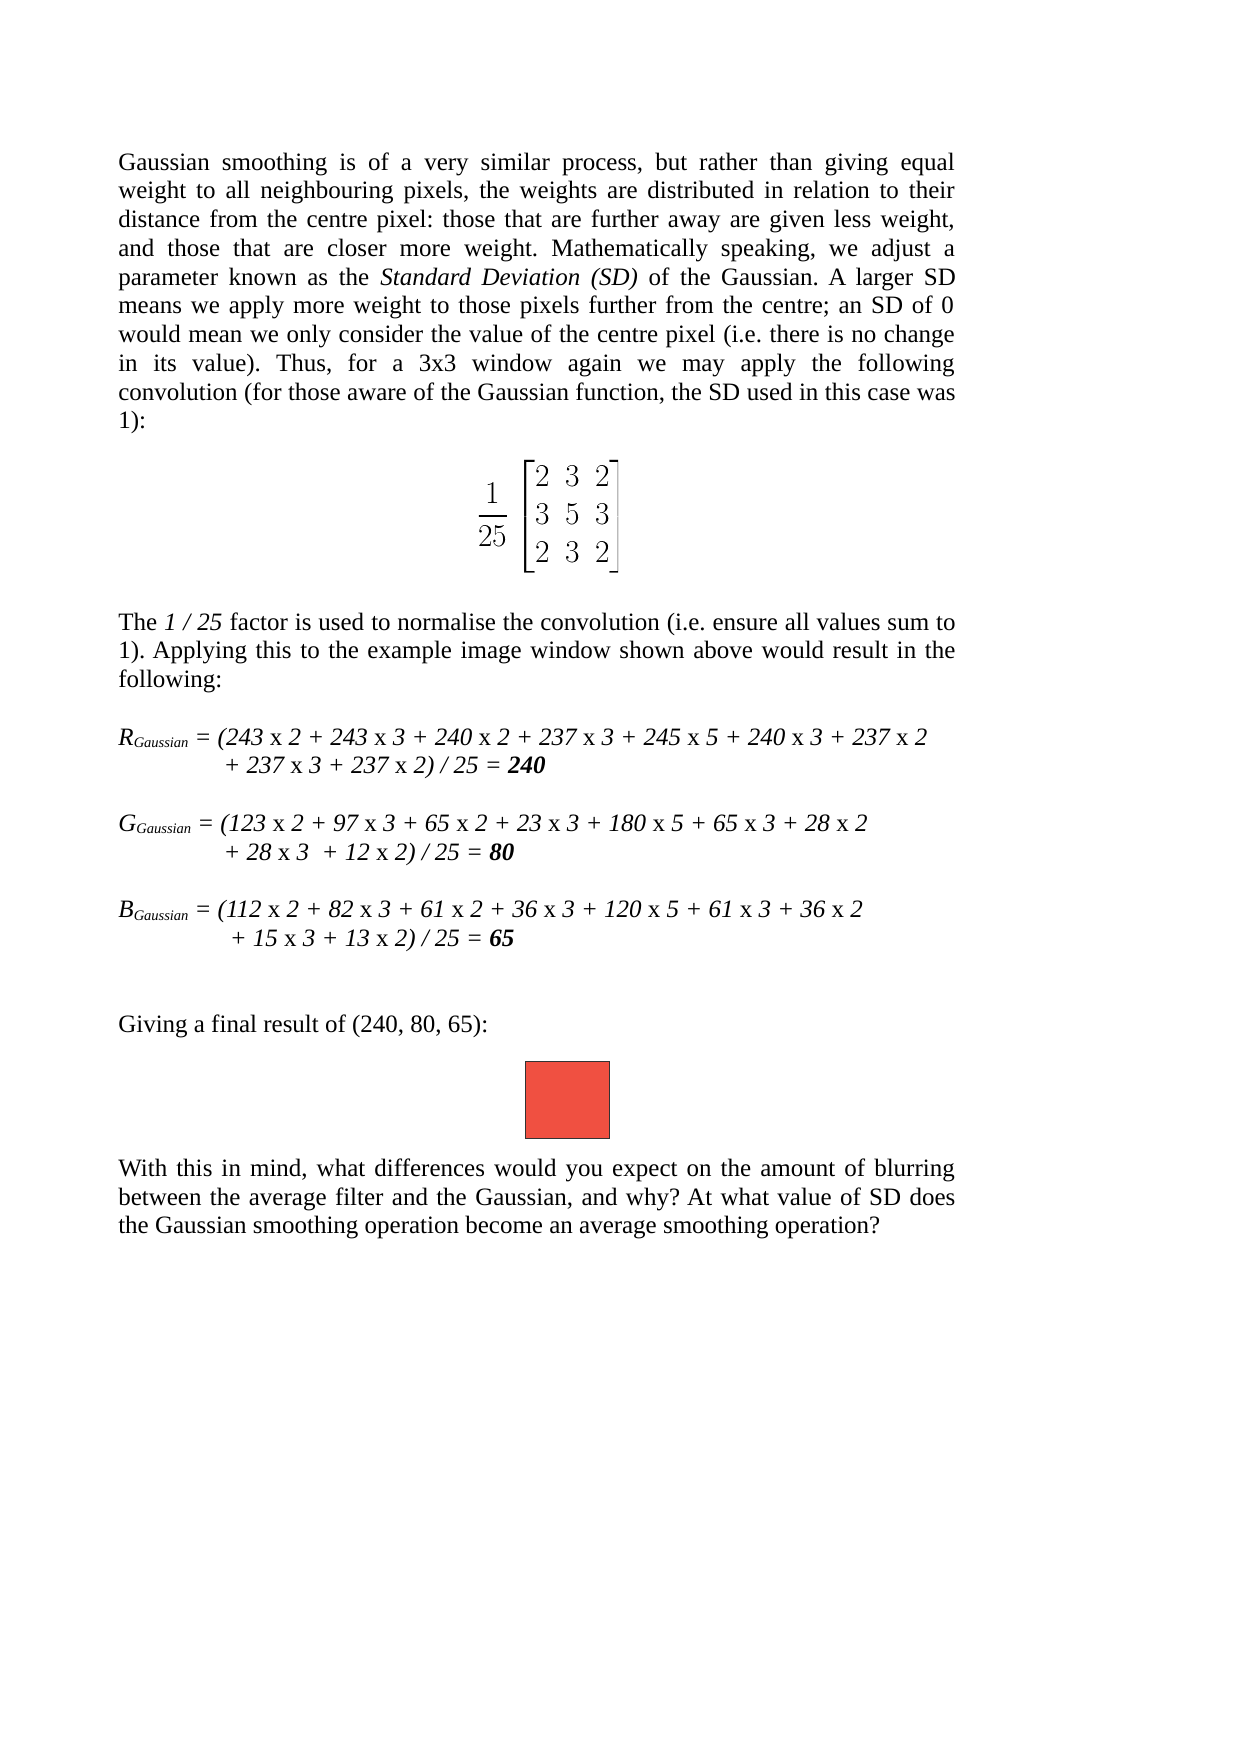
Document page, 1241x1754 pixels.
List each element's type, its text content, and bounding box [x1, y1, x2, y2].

text Gaussian smoothing is of a very similar process, but rather than giving equal weight to all neighbouring pixels, the weights are distributed in relation to their distance from the centre pixel: those that are further away are given less weight, and those that are closer more weight. Mathematically speaking, we adjust a parameter known as the Standard Deviation (SD) of the Gaussian. A larger SD means we apply more weight to those pixels further from the centre; an SD of 0 would mean we only consider the value of the centre pixel (i.e. there is no change in its value). Thus, for a 3x3 window again we may apply the following convolution (for those aware of the Gaussian function, the SD used in this case was 1): [118, 147, 956, 434]
text With this in mind, what differences would you expect on the amount of blurring between the average filter and the Gaussian, and why? At what value of SD does the Gaussian smoothing operation become an average smoothing operation? [118, 1153, 956, 1239]
text Giving a final result of (240, 80, 65): [118, 1009, 956, 1038]
text + 28 x 3 + 12 x 2) / 25 = 80 [118, 837, 956, 866]
text + 15 x 3 + 13 x 2) / 25 = 65 [118, 923, 956, 952]
text + 237 x 3 + 237 x 2) / 25 = 240 [118, 751, 956, 779]
picture [478, 459, 619, 573]
text BGaussian = (112 x 2 + 82 x 3 + 61 x 2 + 36 x 3 + 120 x 5 + 61 x 3 + 36 x 2 [118, 894, 956, 923]
text GGaussian = (123 x 2 + 97 x 3 + 65 x 2 + 23 x 3 + 180 x 5 + 65 x 3 + 28 x 2 [118, 808, 956, 837]
text RGaussian = (243 x 2 + 243 x 3 + 240 x 2 + 237 x 3 + 245 x 5 + 240 x 3 + 237 x 2 [118, 722, 956, 751]
text The 1 / 25 factor is used to normalise the convolution (i.e. ensure all values sum to 1). Applying this to the example image window shown above would result in the following: [118, 607, 956, 693]
